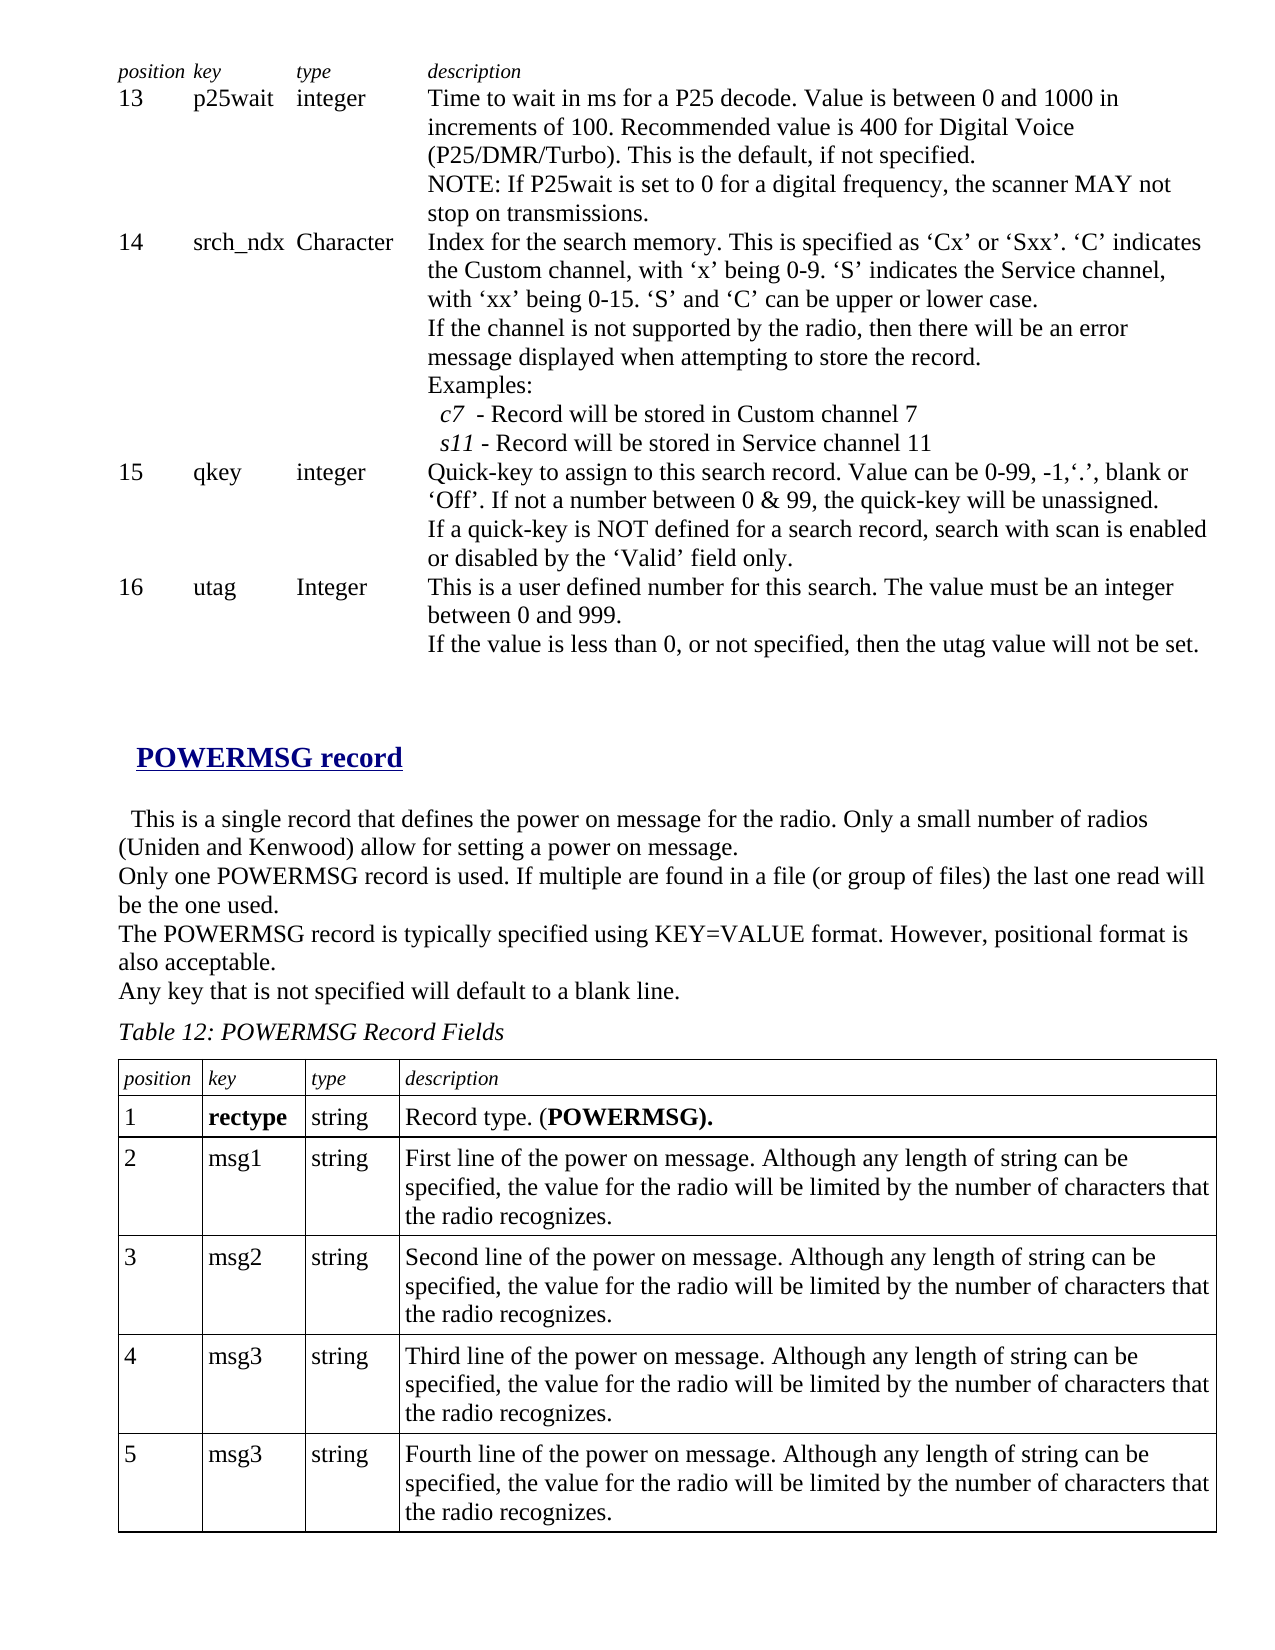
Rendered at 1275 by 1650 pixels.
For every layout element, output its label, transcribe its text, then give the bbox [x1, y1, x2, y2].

table_cell 3 [119, 1236, 202, 1334]
table_cell Character [296, 227, 427, 457]
table_cell rectype [203, 1096, 305, 1136]
table_cell 14 [118, 227, 193, 457]
text Table 12: POWERMSG Record Fields [118, 1017, 1216, 1046]
table_cell string [306, 1434, 399, 1531]
table_cell string [306, 1236, 399, 1334]
table_cell Integer [296, 572, 427, 658]
text This is a single record that defines the power on message for the radio. Only a small number of radios (Uniden and Kenwood) allow for setting a power on message. [118, 804, 1216, 861]
table_header key [203, 1060, 305, 1095]
table_header position [118, 59, 193, 83]
table_header description [428, 59, 1216, 83]
table_cell Third line of the power on message. Although any length of string can be specified, the value for the radio will be limited by the number of characters that the radio recognizes. [400, 1335, 1216, 1433]
table_cell srch_ndx [193, 227, 296, 457]
table_cell Second line of the power on message. Although any length of string can be specified, the value for the radio will be limited by the number of characters that the radio recognizes. [400, 1236, 1216, 1334]
table_cell Record type. (POWERMSG). [400, 1096, 1216, 1136]
table_cell msg3 [203, 1434, 305, 1531]
table_cell integer [296, 83, 427, 227]
table_cell Time to wait in ms for a P25 decode. Value is between 0 and 1000 in increments of 100. Recommended value is 400 for Digital Voice (P25/DMR/Turbo). This is the default, if not specified. NOTE: If P25wait is set to 0 for a digital frequency, the scanner MAY not stop on transmissions. [428, 83, 1216, 227]
table_cell msg2 [203, 1236, 305, 1334]
text Any key that is not specified will default to a blank line. [118, 976, 1216, 1005]
text Only one POWERMSG record is used. If multiple are found in a file (or group of files) the last one read will be the one used. [118, 861, 1216, 919]
table_header key [193, 59, 296, 83]
table_cell utag [193, 572, 296, 658]
subtitle POWERMSG record [136, 741, 1216, 774]
table_cell 4 [119, 1335, 202, 1433]
table_cell 16 [118, 572, 193, 658]
table_cell qkey [193, 457, 296, 572]
table_header description [400, 1060, 1216, 1095]
text The POWERMSG record is typically specified using KEY=VALUE format. However, positional format is also acceptable. [118, 919, 1216, 976]
table_header position [119, 1060, 202, 1095]
table_cell 15 [118, 457, 193, 572]
table_cell string [306, 1096, 399, 1136]
table_cell This is a user defined number for this search. The value must be an integer between 0 and 999. If the value is less than 0, or not specified, then the utag value will not be set. [428, 572, 1216, 658]
table_header type [296, 59, 427, 83]
table_cell msg3 [203, 1335, 305, 1433]
table_cell Index for the search memory. This is specified as ‘Cx’ or ‘Sxx’. ‘C’ indicates the Custom channel, with ‘x’ being 0-9. ‘S’ indicates the Service channel, with ‘xx’ being 0-15. ‘S’ and ‘C’ can be upper or lower case. If the channel is not supported by the radio, then there will be an error message displayed when attempting to store the record. Examples: c7 - Record will be stored in Custom channel 7 s11 - Record will be stored in Service channel 11 [428, 227, 1216, 457]
table_cell Quick-key to assign to this search record. Value can be 0-99, -1,‘.’, blank or ‘Off’. If not a number between 0 & 99, the quick-key will be unassigned. If a quick-key is NOT defined for a search record, search with scan is enabled or disabled by the ‘Valid’ field only. [428, 457, 1216, 572]
table_cell integer [296, 457, 427, 572]
table_cell 2 [119, 1138, 202, 1235]
table_cell 5 [119, 1434, 202, 1531]
table_header type [306, 1060, 399, 1095]
table_cell Fourth line of the power on message. Although any length of string can be specified, the value for the radio will be limited by the number of characters that the radio recognizes. [400, 1434, 1216, 1531]
table_cell First line of the power on message. Although any length of string can be specified, the value for the radio will be limited by the number of characters that the radio recognizes. [400, 1138, 1216, 1235]
table_cell 13 [118, 83, 193, 227]
table_cell msg1 [203, 1138, 305, 1235]
table_cell string [306, 1335, 399, 1433]
table_cell p25wait [193, 83, 296, 227]
table_cell 1 [119, 1096, 202, 1136]
table_cell string [306, 1138, 399, 1235]
